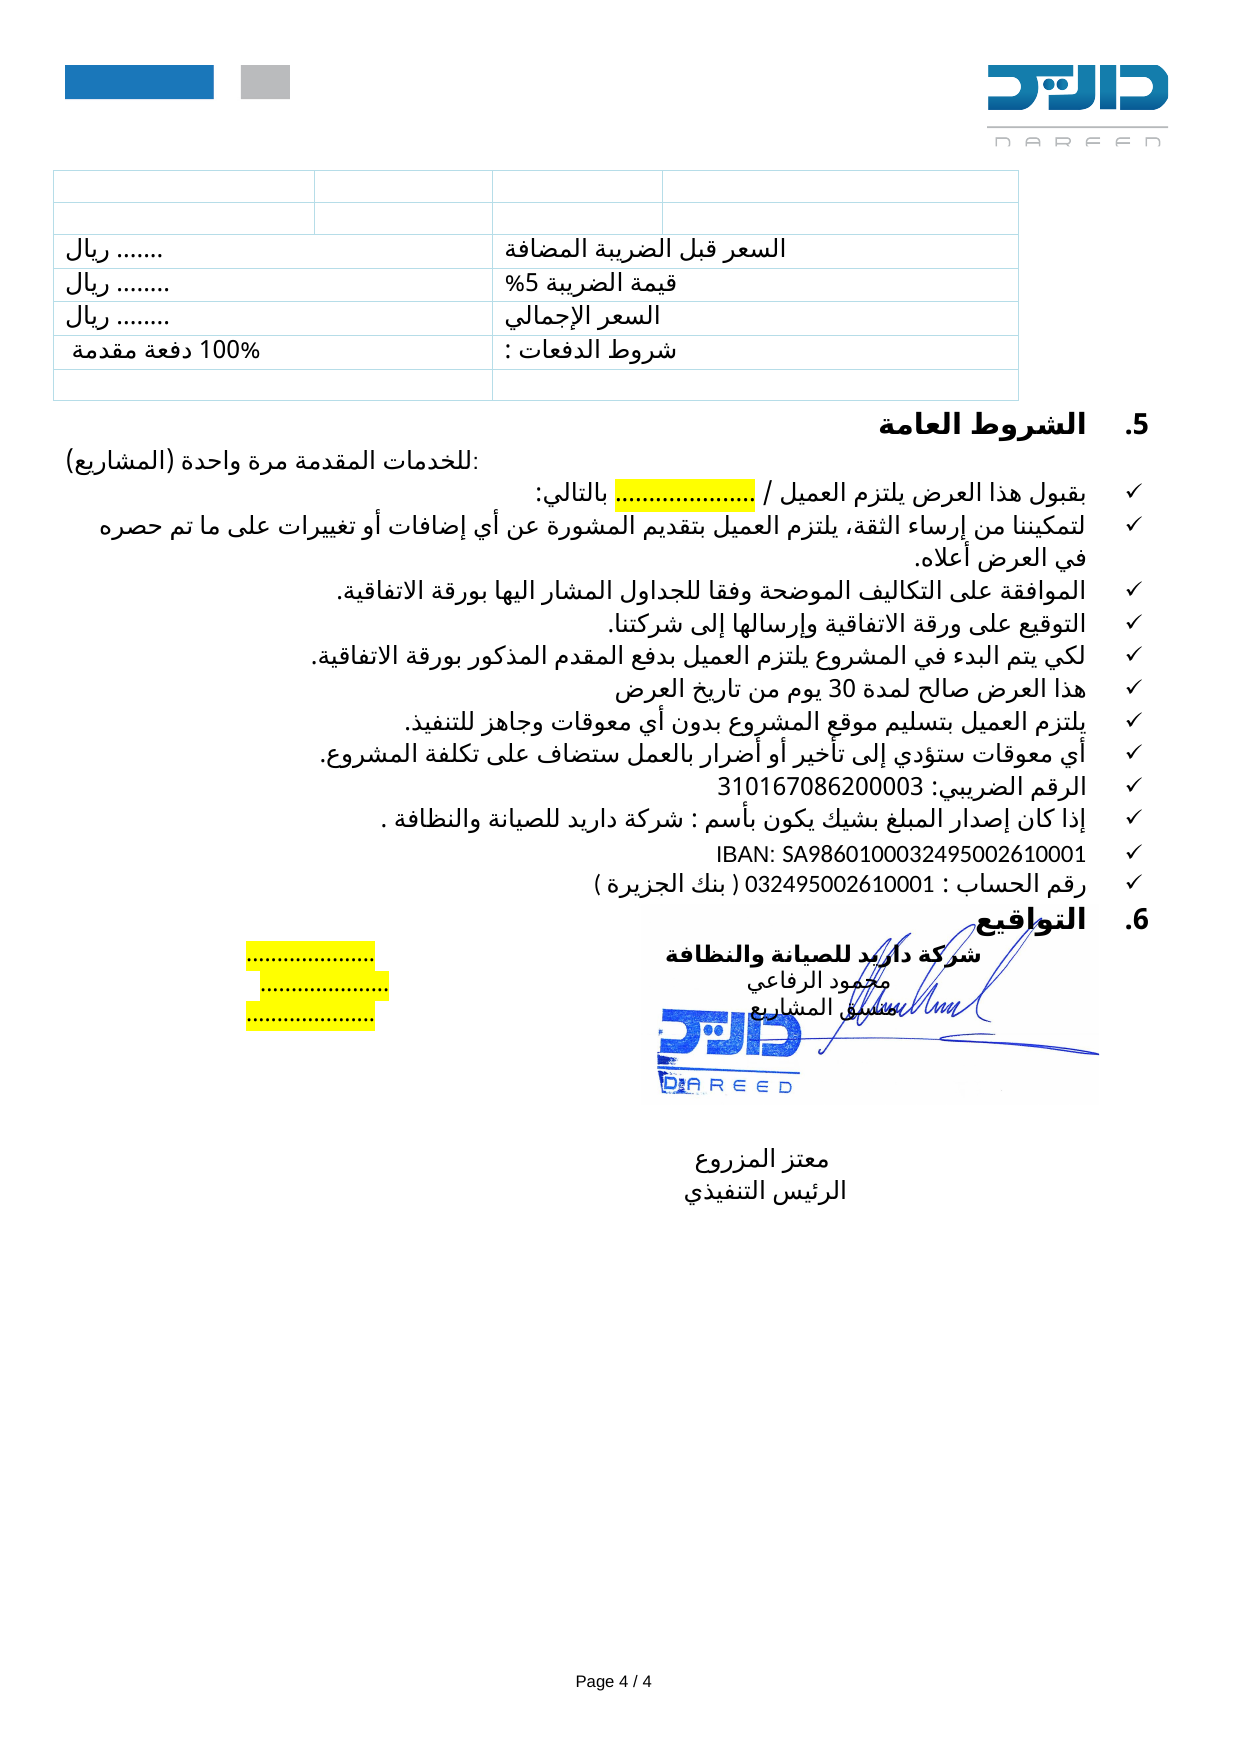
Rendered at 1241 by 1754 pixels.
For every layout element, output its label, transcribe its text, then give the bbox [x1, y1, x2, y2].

list لتمكيننا من إرساء الثقة، يلتزم العميل بتقديم المشورة عن أي إضافات أو تغييرات على ما تم حصره في العرض أعلاه. [65, 512, 1124, 577]
table_cell قيمة الضريبة 5% [493, 269, 1018, 301]
list لكي يتم البدء في المشروع يلتزم العميل بدفع المقدم المذكور بورقة الاتفاقية. [65, 642, 1124, 675]
list رقم الحساب : 032495002610001 ( بنك الجزيرة ) [65, 868, 1124, 903]
table_cell [663, 203, 1018, 234]
list الرقم الضريبي: 310167086200003 [65, 773, 1124, 805]
list إذا كان إصدار المبلغ بشيك يكون بأسم : شركة داريد للصيانة والنظافة . [65, 805, 1124, 838]
list IBAN: SA9860100032495002610001 [65, 838, 1124, 868]
table_cell [54, 203, 314, 234]
table_cell ........ ريال [54, 269, 492, 301]
table_cell [493, 171, 662, 202]
list الشروط العامة [65, 409, 1124, 447]
table_cell [493, 203, 662, 234]
table_cell [54, 171, 314, 202]
text معتز المزروع [9, 1145, 1240, 1177]
list الموافقة على التكاليف الموضحة وفقا للجداول المشار اليها بورقة الاتفاقية. [65, 577, 1124, 610]
table_cell السعر الإجمالي [493, 302, 1018, 335]
table_cell [54, 370, 492, 400]
list التواقيع [65, 903, 1124, 941]
table_cell شروط الدفعات : [493, 336, 1018, 368]
table_cell السعر قبل الضريبة المضافة [493, 235, 1018, 267]
table_cell [493, 370, 1018, 400]
table_cell 100% دفعة مقدمة [54, 336, 492, 368]
list التوقيع على ورقة الاتفاقية وإرسالها إلى شركتنا. [65, 610, 1124, 642]
table_cell [315, 171, 492, 202]
list أي معوقات ستؤدي إلى تأخير أو أضرار بالعمل ستضاف على تكلفة المشروع. [65, 740, 1124, 773]
text الرئيس التنفيذي [9, 1177, 1240, 1210]
text للخدمات المقدمة مرة واحدة (المشاريع): [65, 447, 1162, 479]
picture [641, 904, 1100, 1105]
table_header ..................... ..................... ..................... [54, 941, 567, 1066]
table_cell ....... ريال [54, 235, 492, 267]
table_cell [663, 171, 1018, 202]
table_header شركة داريد للصيانة والنظافة محمود الرفاعي منسق المشاريع [567, 941, 641, 1066]
list يلتزم العميل بتسليم موقع المشروع بدون أي معوقات وجاهز للتنفيذ. [65, 707, 1124, 740]
table_cell [315, 203, 492, 234]
list بقبول هذا العرض يلتزم العميل / ..................... بالتالي: [65, 479, 1124, 512]
list هذا العرض صالح لمدة 30 يوم من تاريخ العرض [65, 675, 1124, 707]
table_cell ........ ريال [54, 302, 492, 335]
picture [991, 65, 1171, 149]
picture [65, 65, 290, 124]
